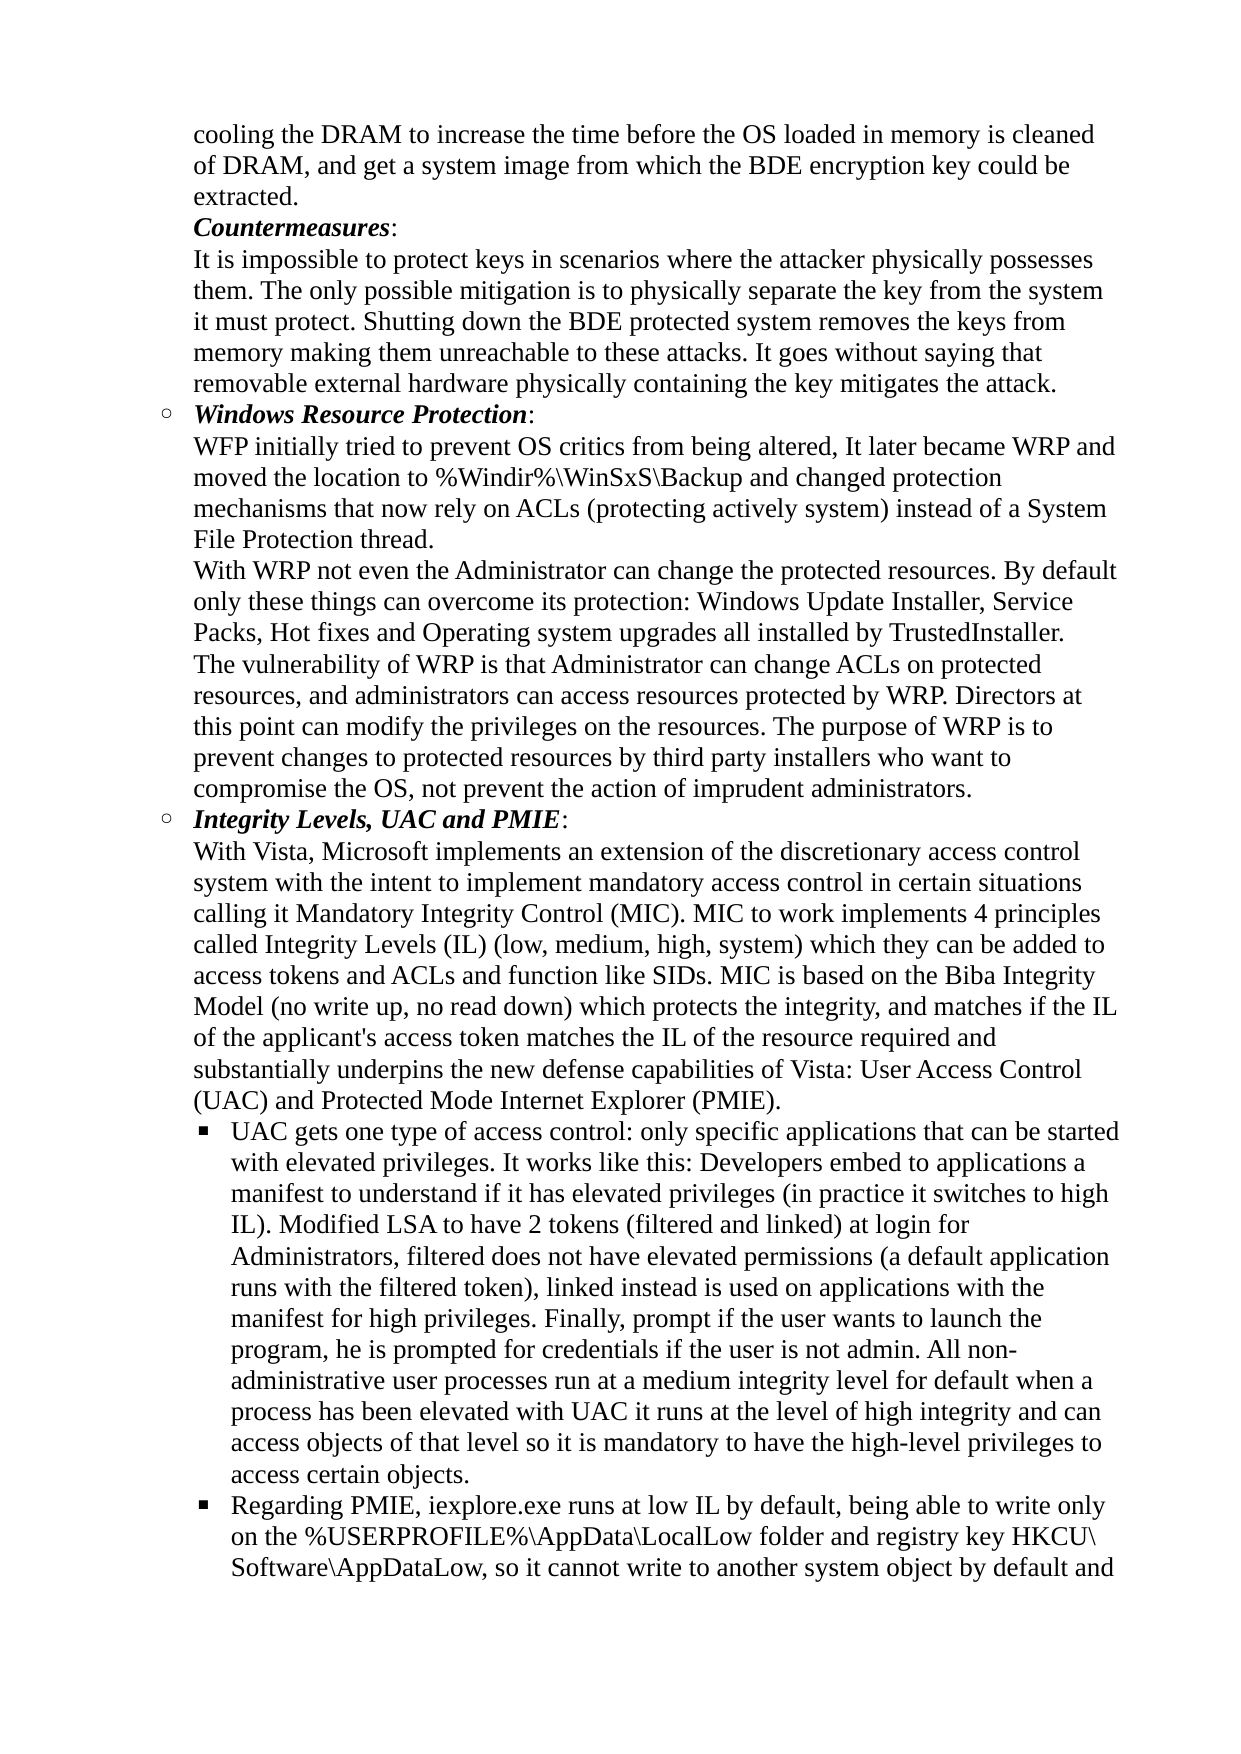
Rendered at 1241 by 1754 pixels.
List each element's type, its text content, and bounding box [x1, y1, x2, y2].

list Integrity Levels, UAC and PMIE: [156, 803, 1122, 835]
list WFP initially tried to prevent OS critics from being altered, It later became WRP and moved the location to %Windir%\WinSxS\Backup and changed protection mechanisms that now rely on ACLs (protecting actively system) instead of a System File Protection thread. [156, 430, 1122, 554]
list cooling the DRAM to increase the time before the OS loaded in memory is cleaned of DRAM, and get a system image from which the BDE encryption key could be extracted. [156, 118, 1122, 212]
list UAC gets one type of access control: only specific applications that can be started with elevated privileges. It works like this: Developers embed to applications a manifest to understand if it has elevated privileges (in practice it switches to high IL). Modified LSA to have 2 tokens (filtered and linked) at login for Administrators, filtered does not have elevated permissions (a default application runs with the filtered token), linked instead is used on applications with the manifest for high privileges. Finally, prompt if the user wants to launch the program, he is prompted for credentials if the user is not admin. All non-administrative user processes run at a medium integrity level for default when a process has been elevated with UAC it runs at the level of high integrity and can access objects of that level so it is mandatory to have the high-level privileges to access certain objects. [193, 1115, 1122, 1489]
list Countermeasures: [156, 212, 1122, 243]
list The vulnerability of WRP is that Administrator can change ACLs on protected resources, and administrators can access resources protected by WRP. Directors at this point can modify the privileges on the resources. The purpose of WRP is to prevent changes to protected resources by third party installers who want to compromise the OS, not prevent the action of imprudent administrators. [156, 648, 1122, 803]
list Windows Resource Protection: [156, 398, 1122, 430]
list Regarding PMIE, iexplore.exe runs at low IL by default, being able to write only on the %USERPROFILE%\AppData\LocalLow folder and registry key HKCU\Software\AppDataLow, so it cannot write to another system object by default and [193, 1489, 1122, 1582]
list It is impossible to protect keys in scenarios where the attacker physically possesses them. The only possible mitigation is to physically separate the key from the system it must protect. Shutting down the BDE protected system removes the keys from memory making them unreachable to these attacks. It goes without saying that removable external hardware physically containing the key mitigates the attack. [156, 243, 1122, 398]
list With Vista, Microsoft implements an extension of the discretionary access control system with the intent to implement mandatory access control in certain situations calling it Mandatory Integrity Control (MIC). MIC to work implements 4 principles called Integrity Levels (IL) (low, medium, high, system) which they can be added to access tokens and ACLs and function like SIDs. MIC is based on the Biba Integrity Model (no write up, no read down) which protects the integrity, and matches if the IL of the applicant's access token matches the IL of the resource required and substantially underpins the new defense capabilities of Vista: User Access Control (UAC) and Protected Mode Internet Explorer (PMIE). [156, 835, 1122, 1115]
list With WRP not even the Administrator can change the protected resources. By default only these things can overcome its protection: Windows Update Installer, Service Packs, Hot fixes and Operating system upgrades all installed by TrustedInstaller. [156, 554, 1122, 648]
